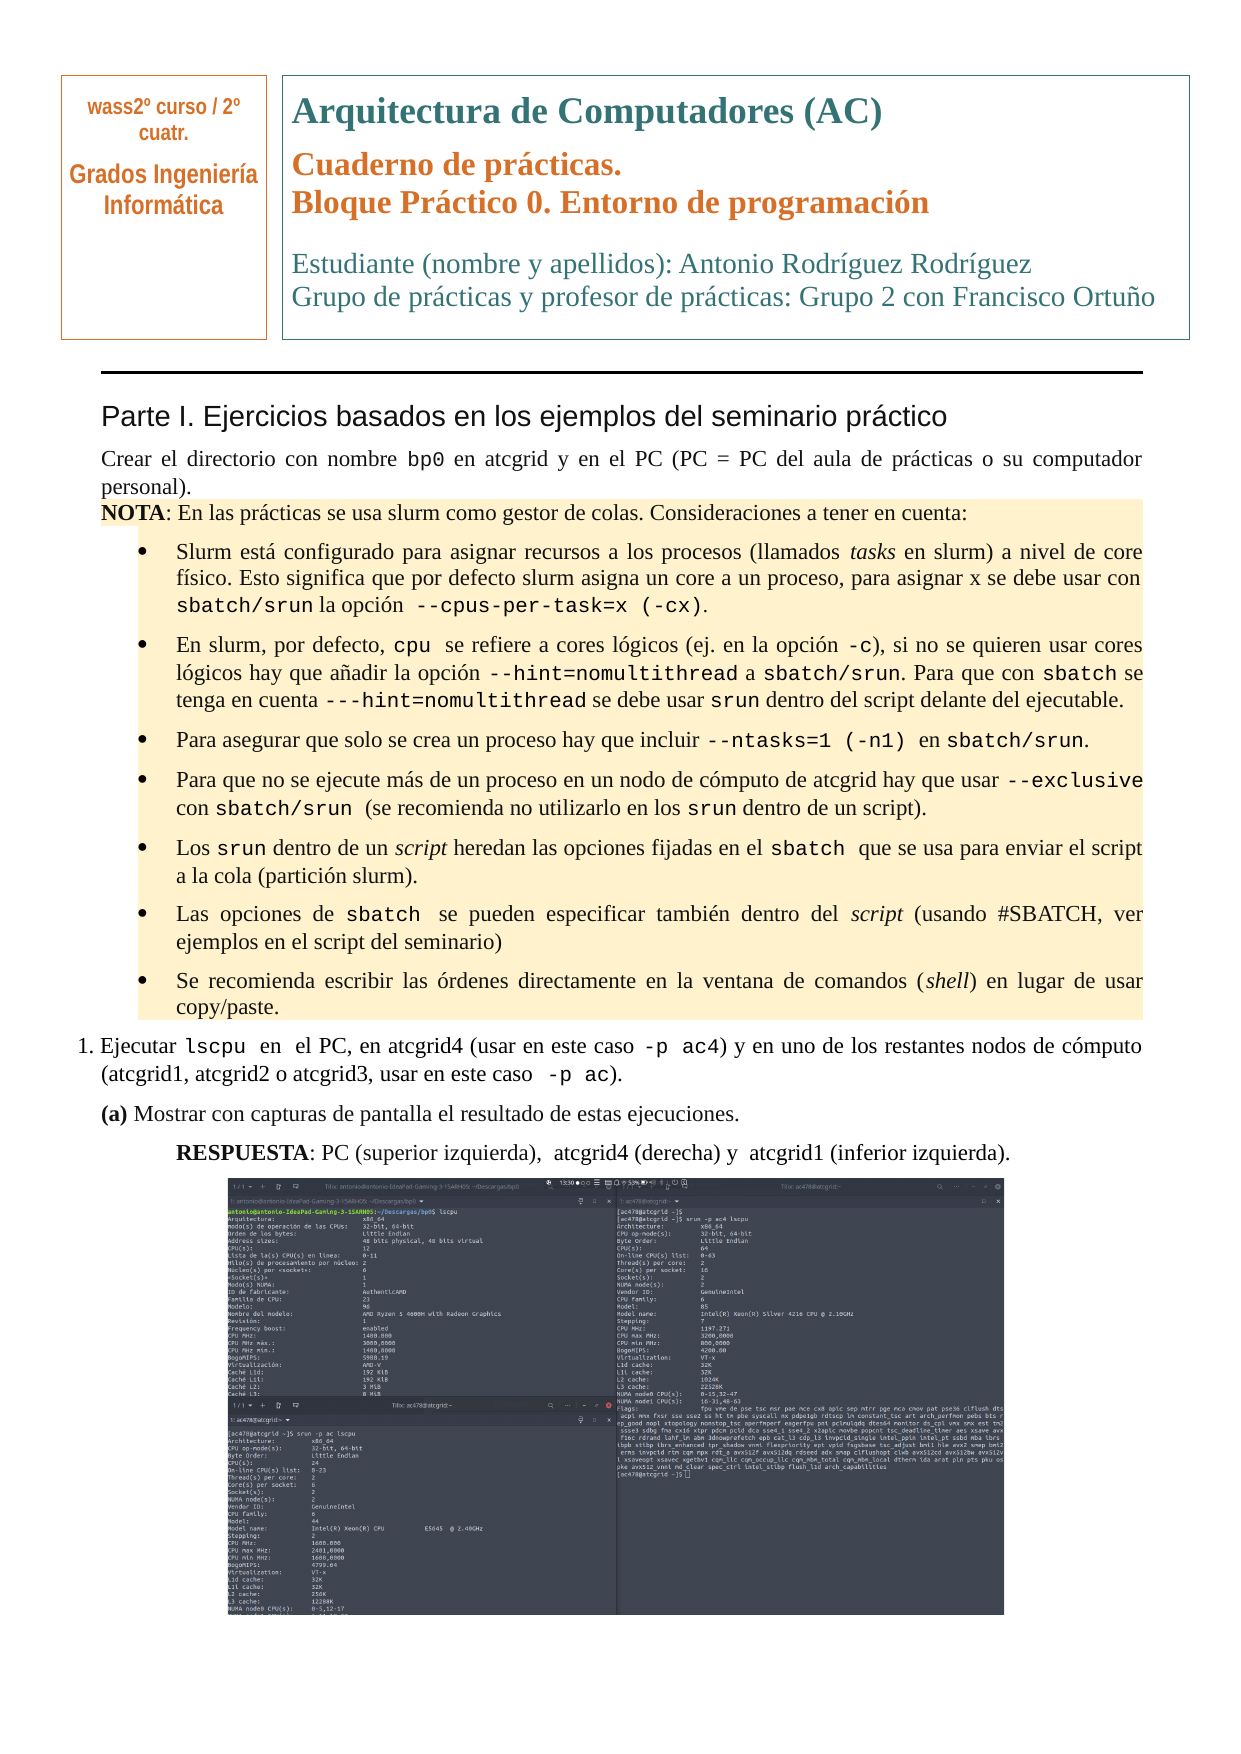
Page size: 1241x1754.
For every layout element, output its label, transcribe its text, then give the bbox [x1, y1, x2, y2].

text NOTA: En las prácticas se usa slurm como gestor de colas. Consideraciones a tener en cuenta: [101, 499, 1143, 526]
list Ejecutar lscpu en el PC, en atcgrid4 (usar en este caso -p ac4) y en uno de los restantes nodos de cómputo (atcgrid1, atcgrid2 o atcgrid3, usar en este caso -p ac). [71, 1032, 1143, 1088]
table_header [267, 75, 282, 339]
list Para que no se ejecute más de un proceso en un nodo de cómputo de atcgrid hay que usar --exclusive con sbatch/srun (se recomienda no utilizarlo en los srun dentro de un script). [138, 766, 1143, 822]
subtitle Parte I. Ejercicios basados en los ejemplos del seminario práctico [101, 399, 1143, 433]
table_header Arquitectura de Computadores (AC) Cuaderno de prácticas. Bloque Práctico 0. Entorno de programación Estudiante (nombre y apellidos): Antonio Rodríguez Rodríguez Grupo de prácticas y profesor de prácticas: Grupo 2 con Francisco Ortuño [283, 76, 1189, 339]
list RESPUESTA: PC (superior izquierda), atcgrid4 (derecha) y atcgrid1 (inferior izquierda). [176, 1139, 1143, 1166]
list Los srun dentro de un script heredan las opciones fijadas en el sbatch que se usa para enviar el script a la cola (partición slurm). [138, 834, 1143, 888]
text (a) Mostrar con capturas de pantalla el resultado de estas ejecuciones. [101, 1101, 1143, 1127]
list Slurm está configurado para asignar recursos a los procesos (llamados tasks en slurm) a nivel de core físico. Esto significa que por defecto slurm asigna un core a un proceso, para asignar x se debe usar con sbatch/srun la opción --cpus-per-task=x (-cx). [138, 538, 1143, 618]
list Para asegurar que solo se crea un proceso hay que incluir --ntasks=1 (-n1) en sbatch/srun. [138, 726, 1143, 754]
list Se recomienda escribir las órdenes directamente en la ventana de comandos (shell) en lugar de usar copy/paste. [138, 967, 1143, 1020]
text Crear el directorio con nombre bp0 en atcgrid y en el PC (PC = PC del aula de prácticas o su computador personal). [101, 445, 1143, 499]
list Las opciones de sbatch se pueden especificar también dentro del script (usando #SBATCH, ver ejemplos en el script del seminario) [138, 901, 1143, 954]
picture [227, 1178, 1005, 1615]
list En slurm, por defecto, cpu se refiere a cores lógicos (ej. en la opción -c), si no se quieren usar cores lógicos hay que añadir la opción --hint=nomultithread a sbatch/srun. Para que con sbatch se tenga en cuenta ---hint=nomultithread se debe usar srun dentro del script delante del ejecutable. [138, 631, 1143, 714]
table_header wass2º curso / 2º cuatr. Grados Ingeniería Informática [62, 76, 266, 339]
